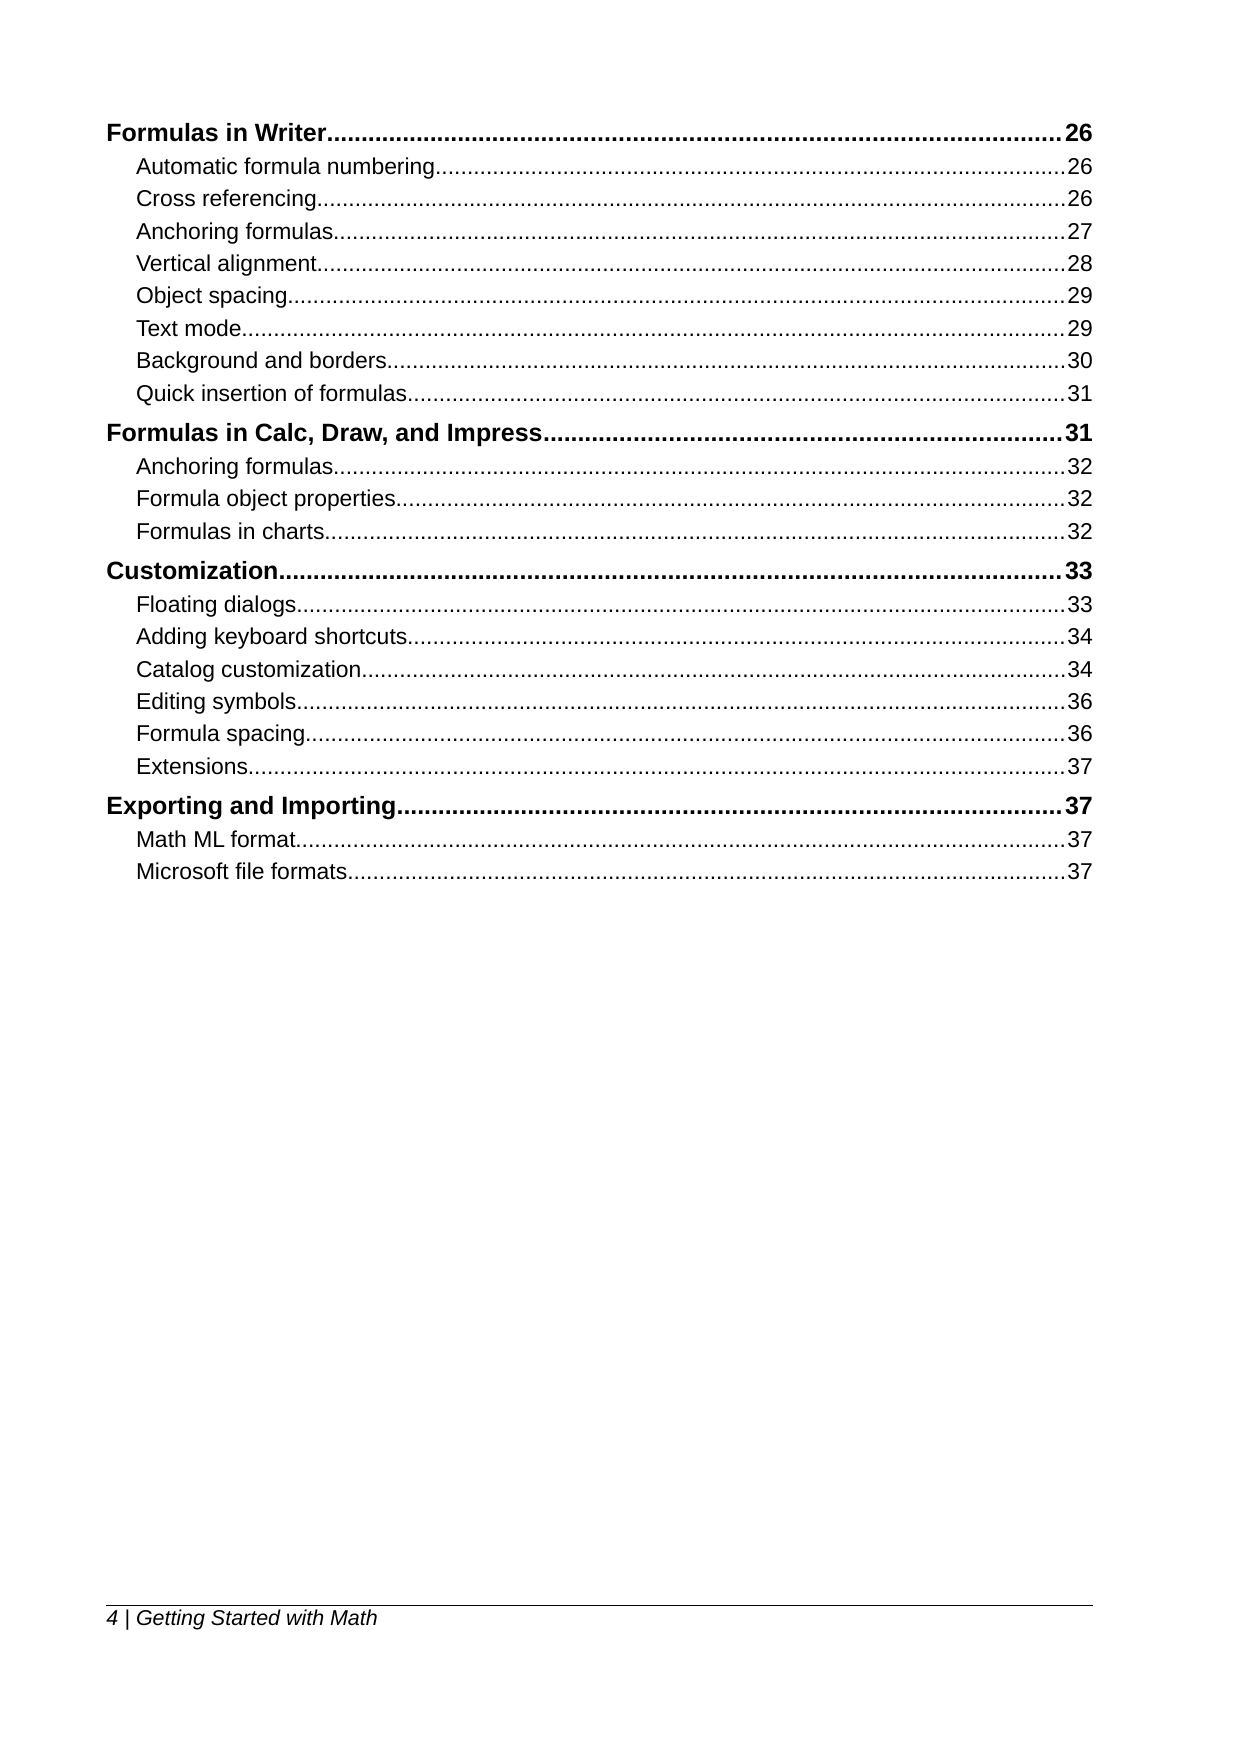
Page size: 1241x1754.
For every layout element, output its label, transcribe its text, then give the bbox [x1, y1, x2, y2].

text Anchoring formulas 27 [136, 218, 1093, 244]
text Formula spacing 36 [136, 720, 1093, 747]
text Editing symbols 36 [136, 688, 1093, 714]
text Cross referencing 26 [136, 185, 1093, 212]
text Floating dialogs 33 [136, 591, 1093, 617]
text Formulas in Calc, Draw, and Impress 31 [106, 418, 1093, 447]
text Formulas in charts 32 [136, 518, 1093, 544]
text Exporting and Importing 37 [106, 791, 1093, 820]
text Text mode 29 [136, 315, 1093, 341]
text Automatic formula numbering 26 [136, 153, 1093, 179]
text Formula object properties 32 [136, 485, 1093, 512]
text Anchoring formulas 32 [136, 453, 1093, 479]
text Formulas in Writer 26 [106, 118, 1093, 147]
text Background and borders 30 [136, 347, 1093, 374]
text Extensions 37 [136, 753, 1093, 779]
text Math ML format 37 [136, 826, 1093, 852]
text Catalog customization 34 [136, 656, 1093, 682]
text Customization 33 [106, 556, 1093, 585]
text Adding keyboard shortcuts 34 [136, 623, 1093, 649]
text Vertical alignment 28 [136, 250, 1093, 276]
text Object spacing 29 [136, 282, 1093, 309]
text Microsoft file formats 37 [136, 858, 1093, 884]
text Quick insertion of formulas 31 [136, 380, 1093, 406]
